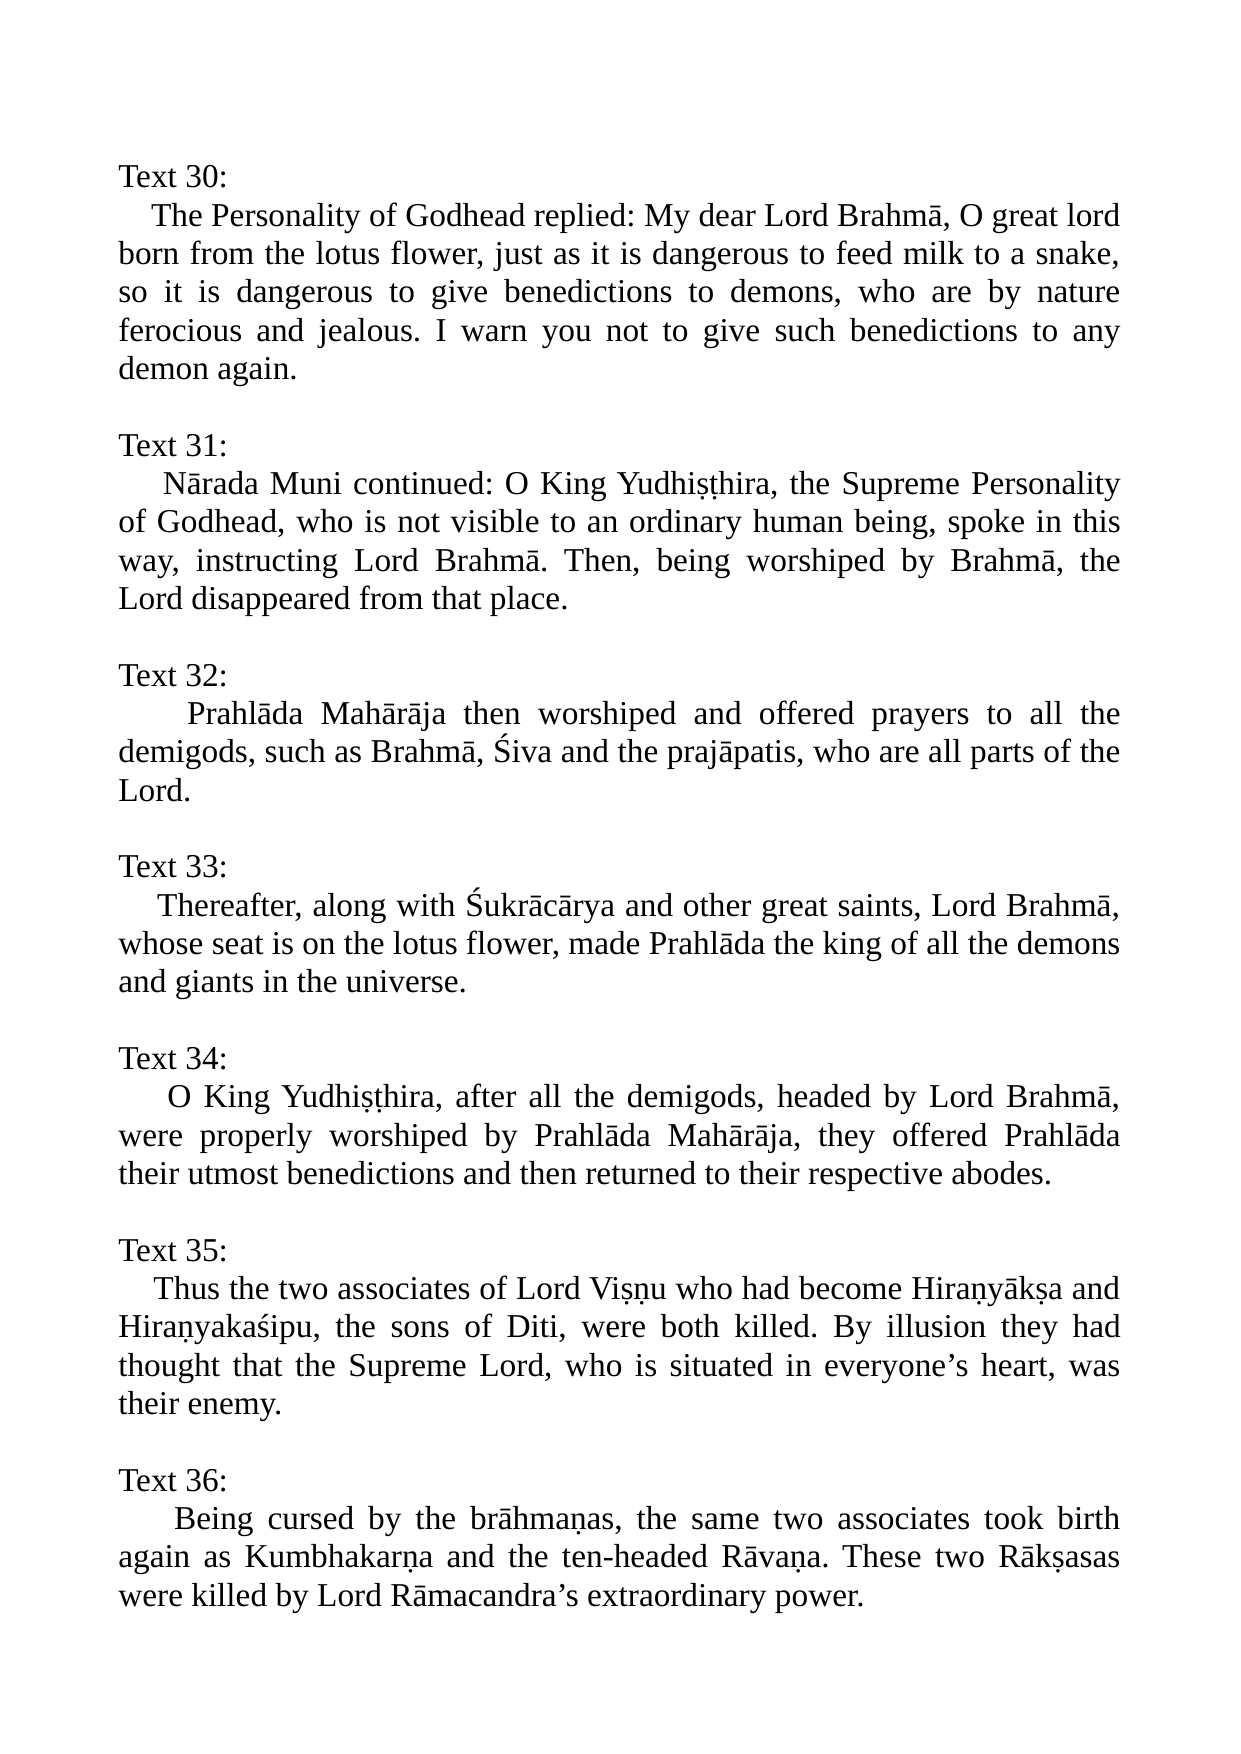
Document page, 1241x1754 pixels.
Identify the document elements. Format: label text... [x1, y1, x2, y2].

text The Personality of Godhead replied: My dear Lord Brahmā, O great lord born from the lotus flower, just as it is dangerous to feed milk to a snake, so it is dangerous to give benedictions to demons, who are by nature ferocious and jealous. I warn you not to give such benedictions to any demon again. [118, 195, 1122, 386]
text Text 36: [118, 1460, 1122, 1498]
text Thus the two associates of Lord Viṣṇu who had become Hiraṇyākṣa and Hiraṇyakaśipu, the sons of Diti, were both killed. By illusion they had thought that the Supreme Lord, who is situated in everyone’s heart, was their enemy. [118, 1268, 1122, 1421]
text Text 34: [118, 1038, 1122, 1076]
text O King Yudhiṣṭhira, after all the demigods, headed by Lord Brahmā, were properly worshiped by Prahlāda Mahārāja, they offered Prahlāda their utmost benedictions and then returned to their respective abodes. [118, 1076, 1122, 1191]
text Text 33: [118, 846, 1122, 885]
text Text 35: [118, 1230, 1122, 1268]
text Nārada Muni continued: O King Yudhiṣṭhira, the Supreme Personality of Godhead, who is not visible to an ordinary human being, spoke in this way, instructing Lord Brahmā. Then, being worshiped by Brahmā, the Lord disappeared from that place. [118, 463, 1122, 616]
text Being cursed by the brāhmaṇas, the same two associates took birth again as Kumbhakarṇa and the ten-headed Rāvaṇa. These two Rākṣasas were killed by Lord Rāmacandra’s extraordinary power. [118, 1498, 1122, 1613]
text Text 31: [118, 425, 1122, 463]
text Thereafter, along with Śukrācārya and other great saints, Lord Brahmā, whose seat is on the lotus flower, made Prahlāda the king of all the demons and giants in the universe. [118, 885, 1122, 1000]
text Text 32: [118, 655, 1122, 693]
text Prahlāda Mahārāja then worshiped and offered prayers to all the demigods, such as Brahmā, Śiva and the prajāpatis, who are all parts of the Lord. [118, 693, 1122, 808]
text Text 30: [118, 156, 1122, 195]
